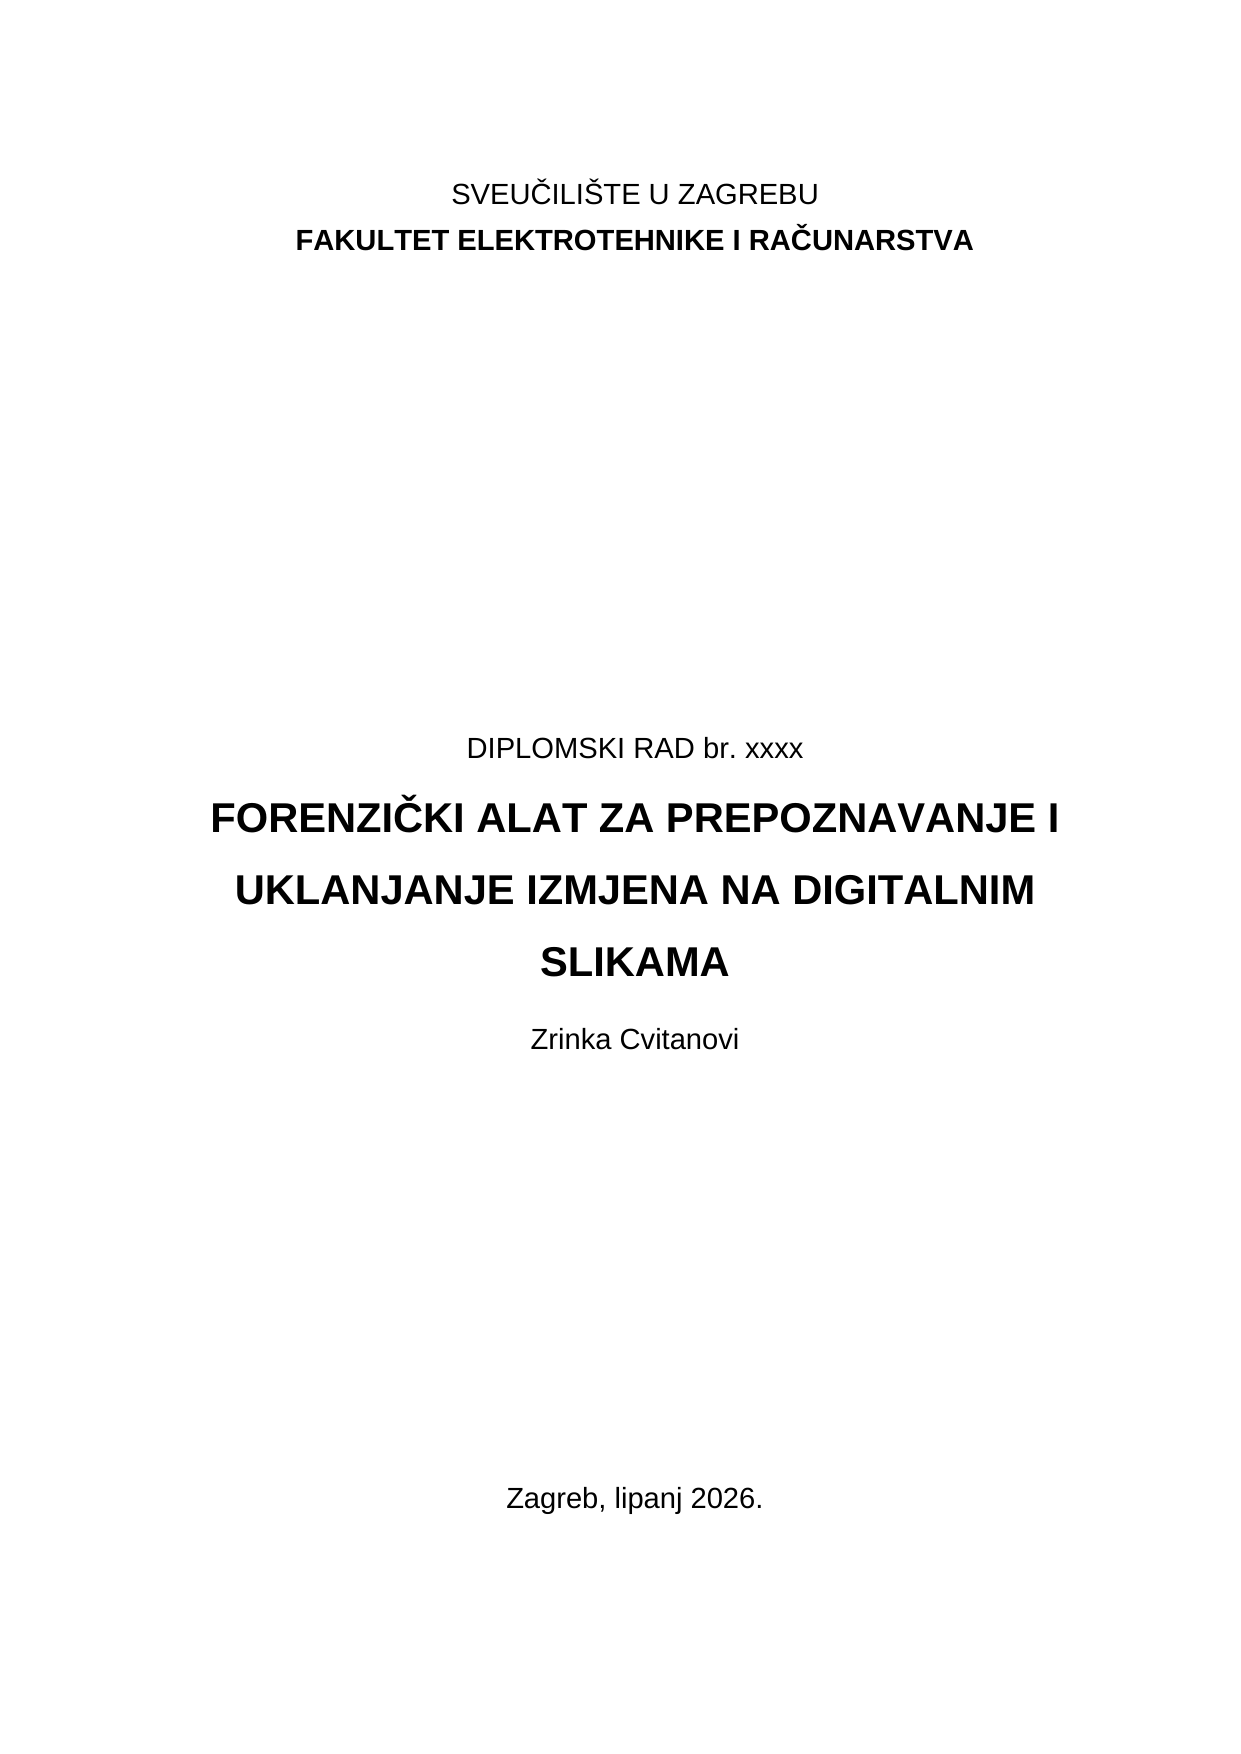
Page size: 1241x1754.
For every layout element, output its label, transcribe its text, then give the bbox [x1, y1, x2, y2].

text SVEUČILIŠTE U ZAGREBU [207, 177, 1063, 211]
text Zrinka Cvitanovi [207, 1022, 1063, 1056]
text DIPLOMSKI RAD br. xxxx [207, 731, 1063, 764]
text Zagreb, lipanj 2026. [207, 1481, 1063, 1515]
text FAKULTET ELEKTROTEHNIKE I RAČUNARSTVA [207, 223, 1063, 257]
text FORENZIČKI ALAT ZA PREPOZNAVANJE I UKLANJANJE IZMJENA NA DIGITALNIM SLIKAMA [207, 794, 1063, 986]
